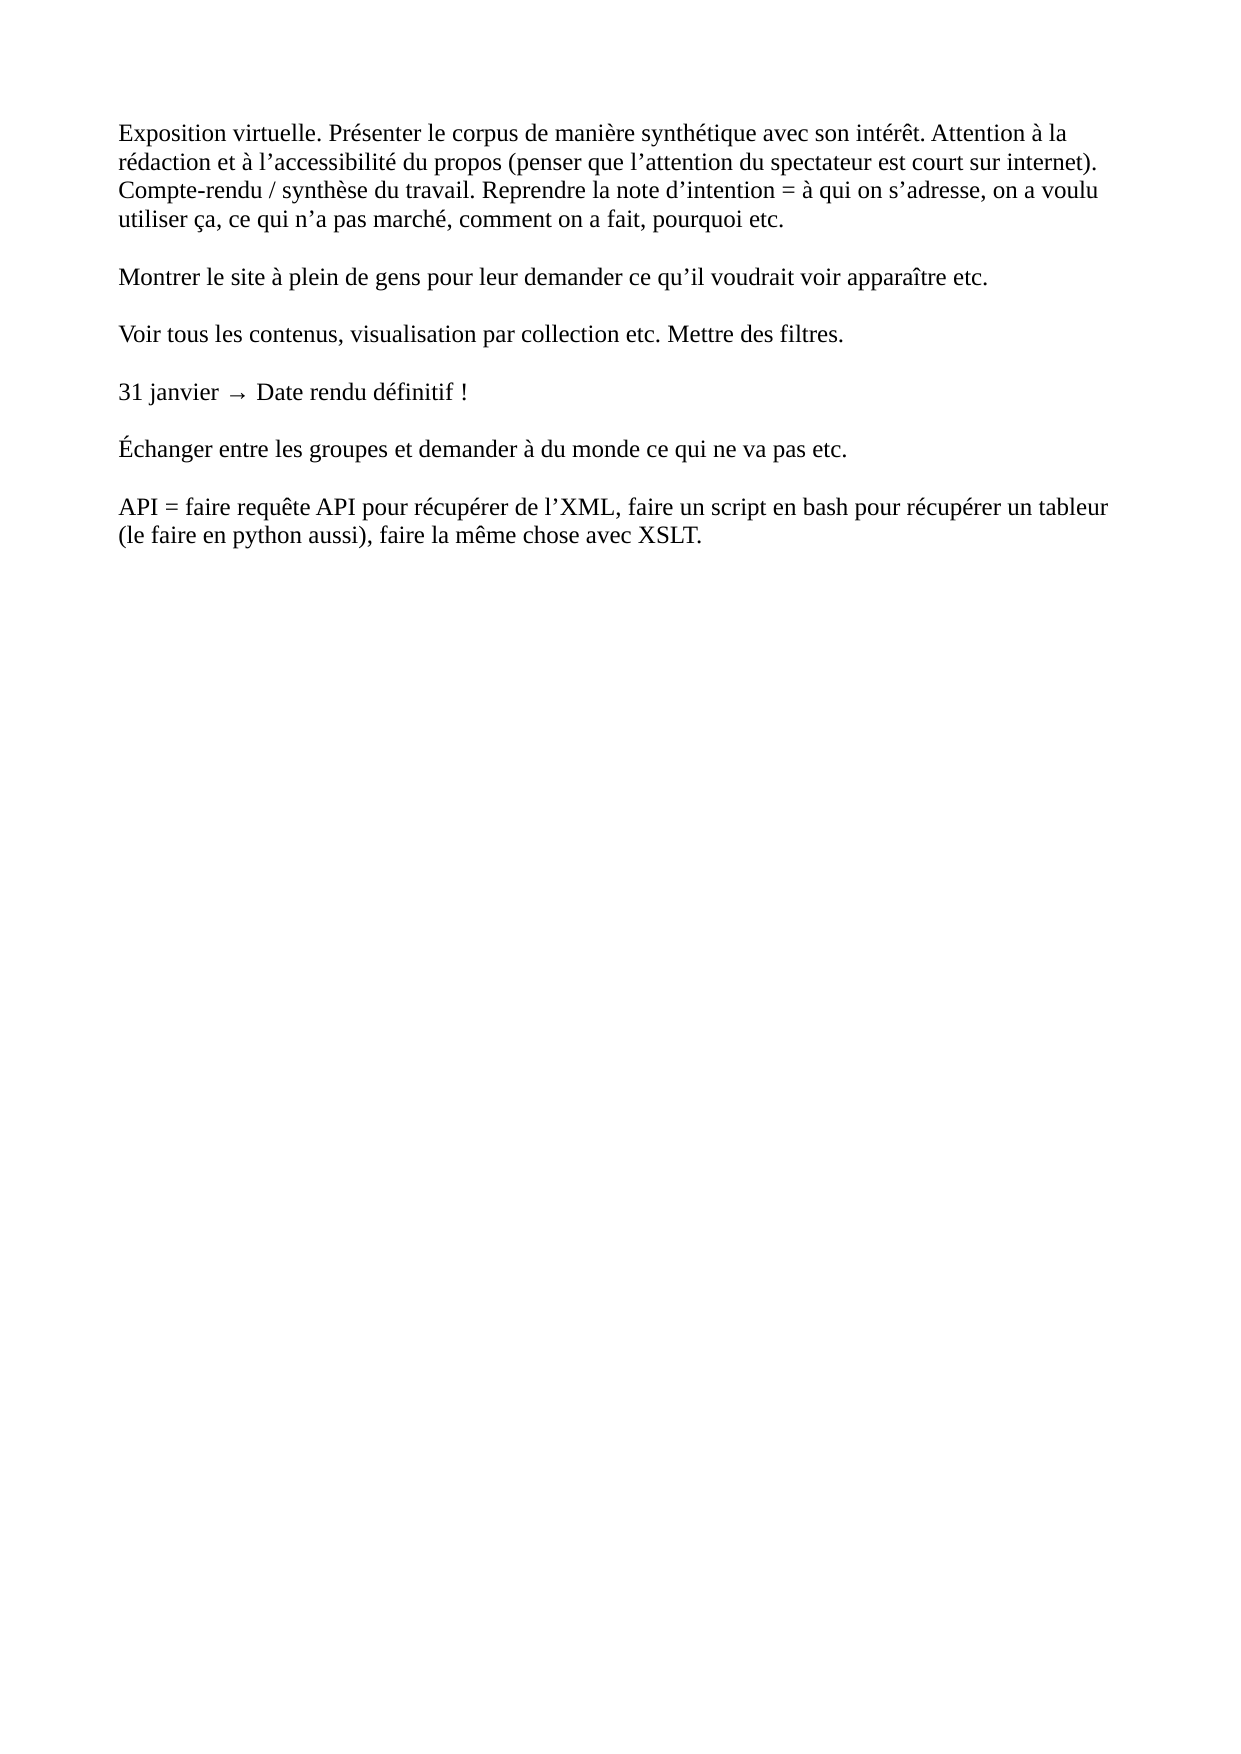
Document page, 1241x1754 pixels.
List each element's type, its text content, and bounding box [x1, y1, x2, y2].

text Exposition virtuelle. Présenter le corpus de manière synthétique avec son intérêt. Attention à la rédaction et à l’accessibilité du propos (penser que l’attention du spectateur est court sur internet). [118, 118, 1122, 176]
text Échanger entre les groupes et demander à du monde ce qui ne va pas etc. [118, 434, 1122, 463]
text API = faire requête API pour récupérer de l’XML, faire un script en bash pour récupérer un tableur (le faire en python aussi), faire la même chose avec XSLT. [118, 492, 1122, 549]
text Montrer le site à plein de gens pour leur demander ce qu’il voudrait voir apparaître etc. [118, 262, 1122, 291]
text Voir tous les contenus, visualisation par collection etc. Mettre des filtres. [118, 319, 1122, 348]
text 31 janvier → Date rendu définitif ! [118, 377, 1122, 406]
text Compte-rendu / synthèse du travail. Reprendre la note d’intention = à qui on s’adresse, on a voulu utiliser ça, ce qui n’a pas marché, comment on a fait, pourquoi etc. [118, 176, 1122, 233]
